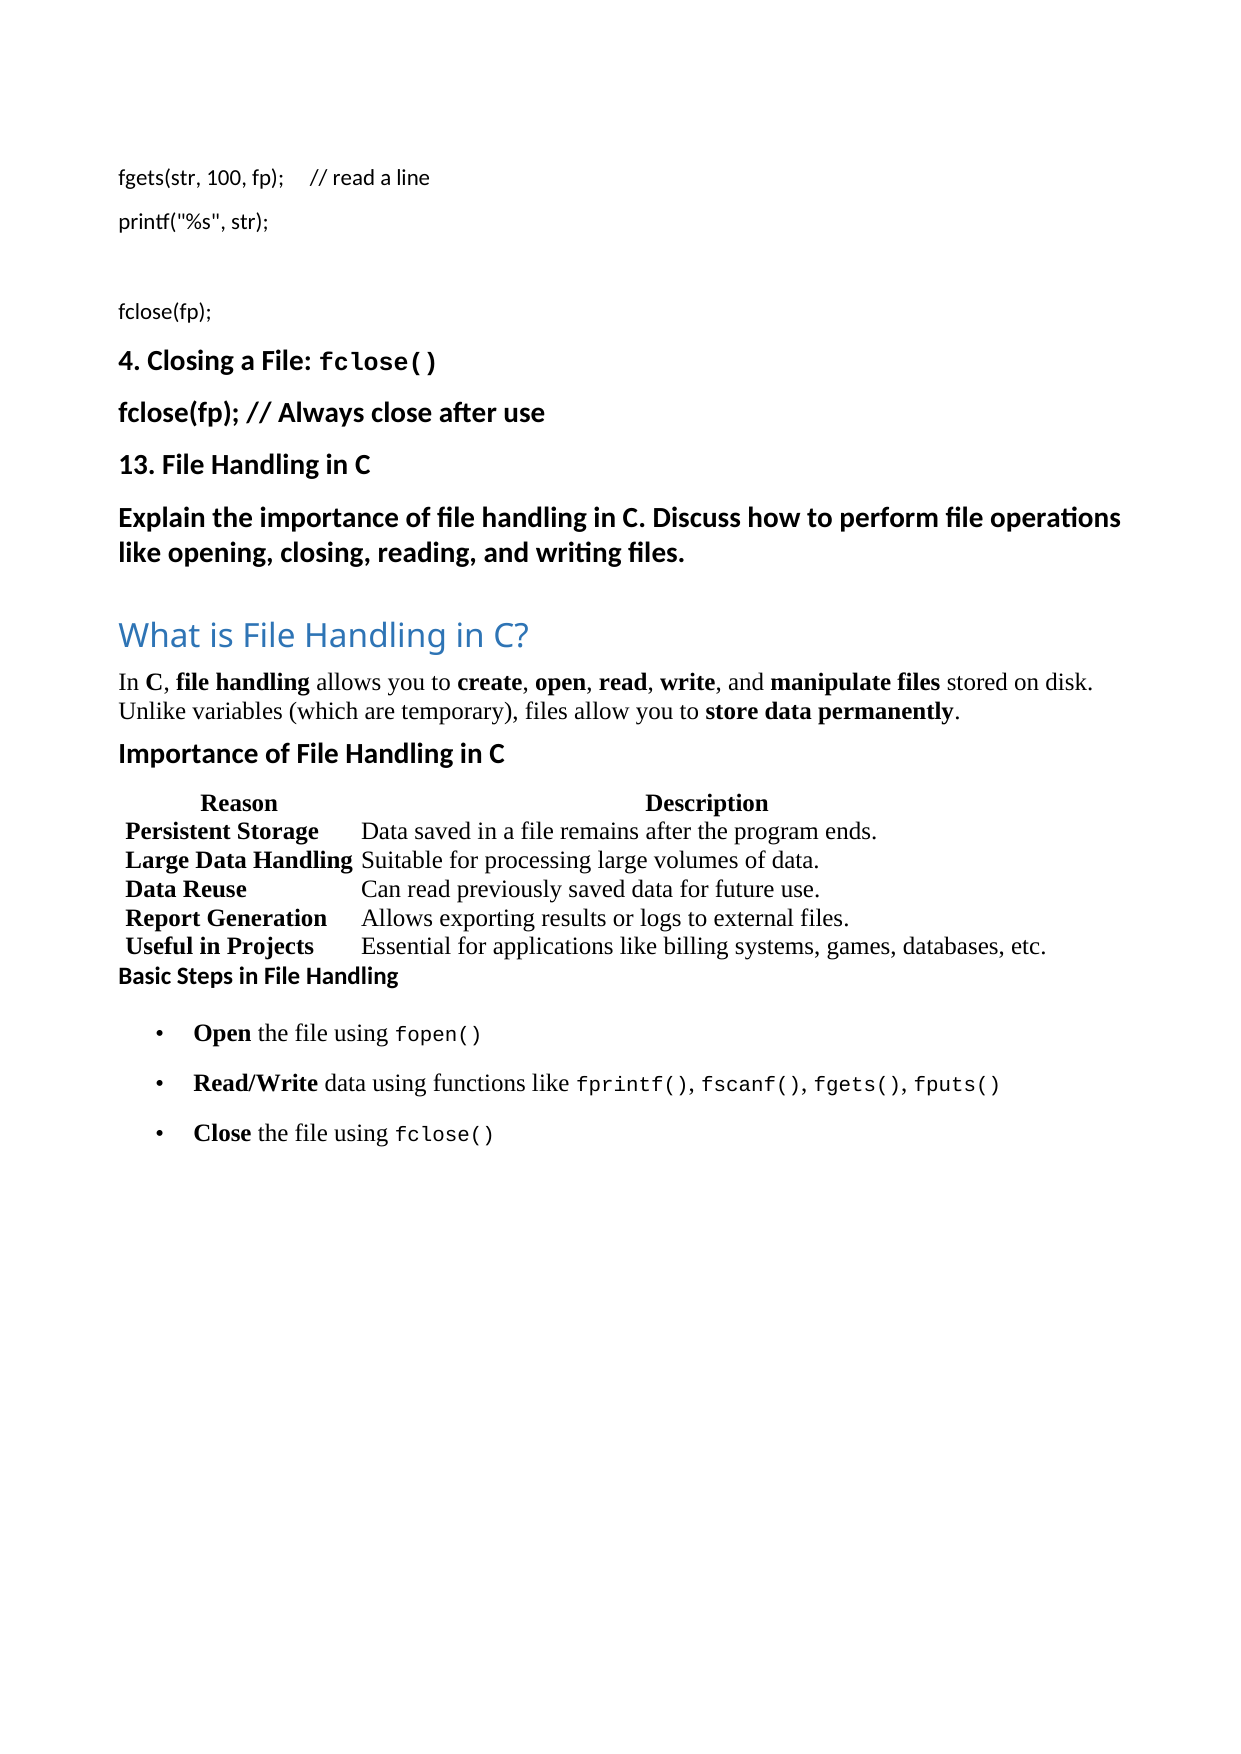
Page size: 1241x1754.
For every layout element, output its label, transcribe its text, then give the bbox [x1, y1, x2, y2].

table_cell Persistent Storage [118, 816, 360, 845]
text printf("%s", str); [118, 207, 1122, 236]
list Read/Write data using functions like fprintf(), fscanf(), fgets(), fputs() [156, 1068, 1122, 1098]
table_cell Can read previously saved data for future use. [360, 874, 1054, 903]
text fclose(fp); [118, 297, 1122, 325]
text Importance of File Handling in C [118, 735, 1122, 771]
table_cell Useful in Projects [118, 931, 360, 960]
table_cell Large Data Handling [118, 845, 360, 874]
table_cell Essential for applications like billing systems, games, databases, etc. [360, 931, 1054, 960]
table_cell Data saved in a file remains after the program ends. [360, 816, 1054, 845]
table_cell Data Reuse [118, 874, 360, 903]
list Close the file using fclose() [156, 1118, 1122, 1148]
table_cell Report Generation [118, 903, 360, 931]
table_header Reason [118, 788, 360, 816]
table_cell Allows exporting results or logs to external files. [360, 903, 1054, 931]
text Basic Steps in File Handling [118, 960, 1122, 991]
text 13. File Handling in C [118, 446, 1122, 482]
text fclose(fp); // Always close after use [118, 394, 1122, 430]
list Open the file using fopen() [156, 1018, 1122, 1047]
text Explain the importance of file handling in C. Discuss how to perform file operations like opening, closing, reading, and writing files. [118, 499, 1122, 570]
text 4. Closing a File: fclose() [118, 342, 1122, 377]
text fgets(str, 100, fp); // read a line [118, 163, 1122, 191]
text What is File Handling in C? [118, 612, 1122, 657]
table_cell Suitable for processing large volumes of data. [360, 845, 1054, 874]
table_header Description [360, 788, 1054, 816]
text In C, file handling allows you to create, open, read, write, and manipulate files stored on disk. Unlike variables (which are temporary), files allow you to store data permanently. [118, 667, 1122, 725]
